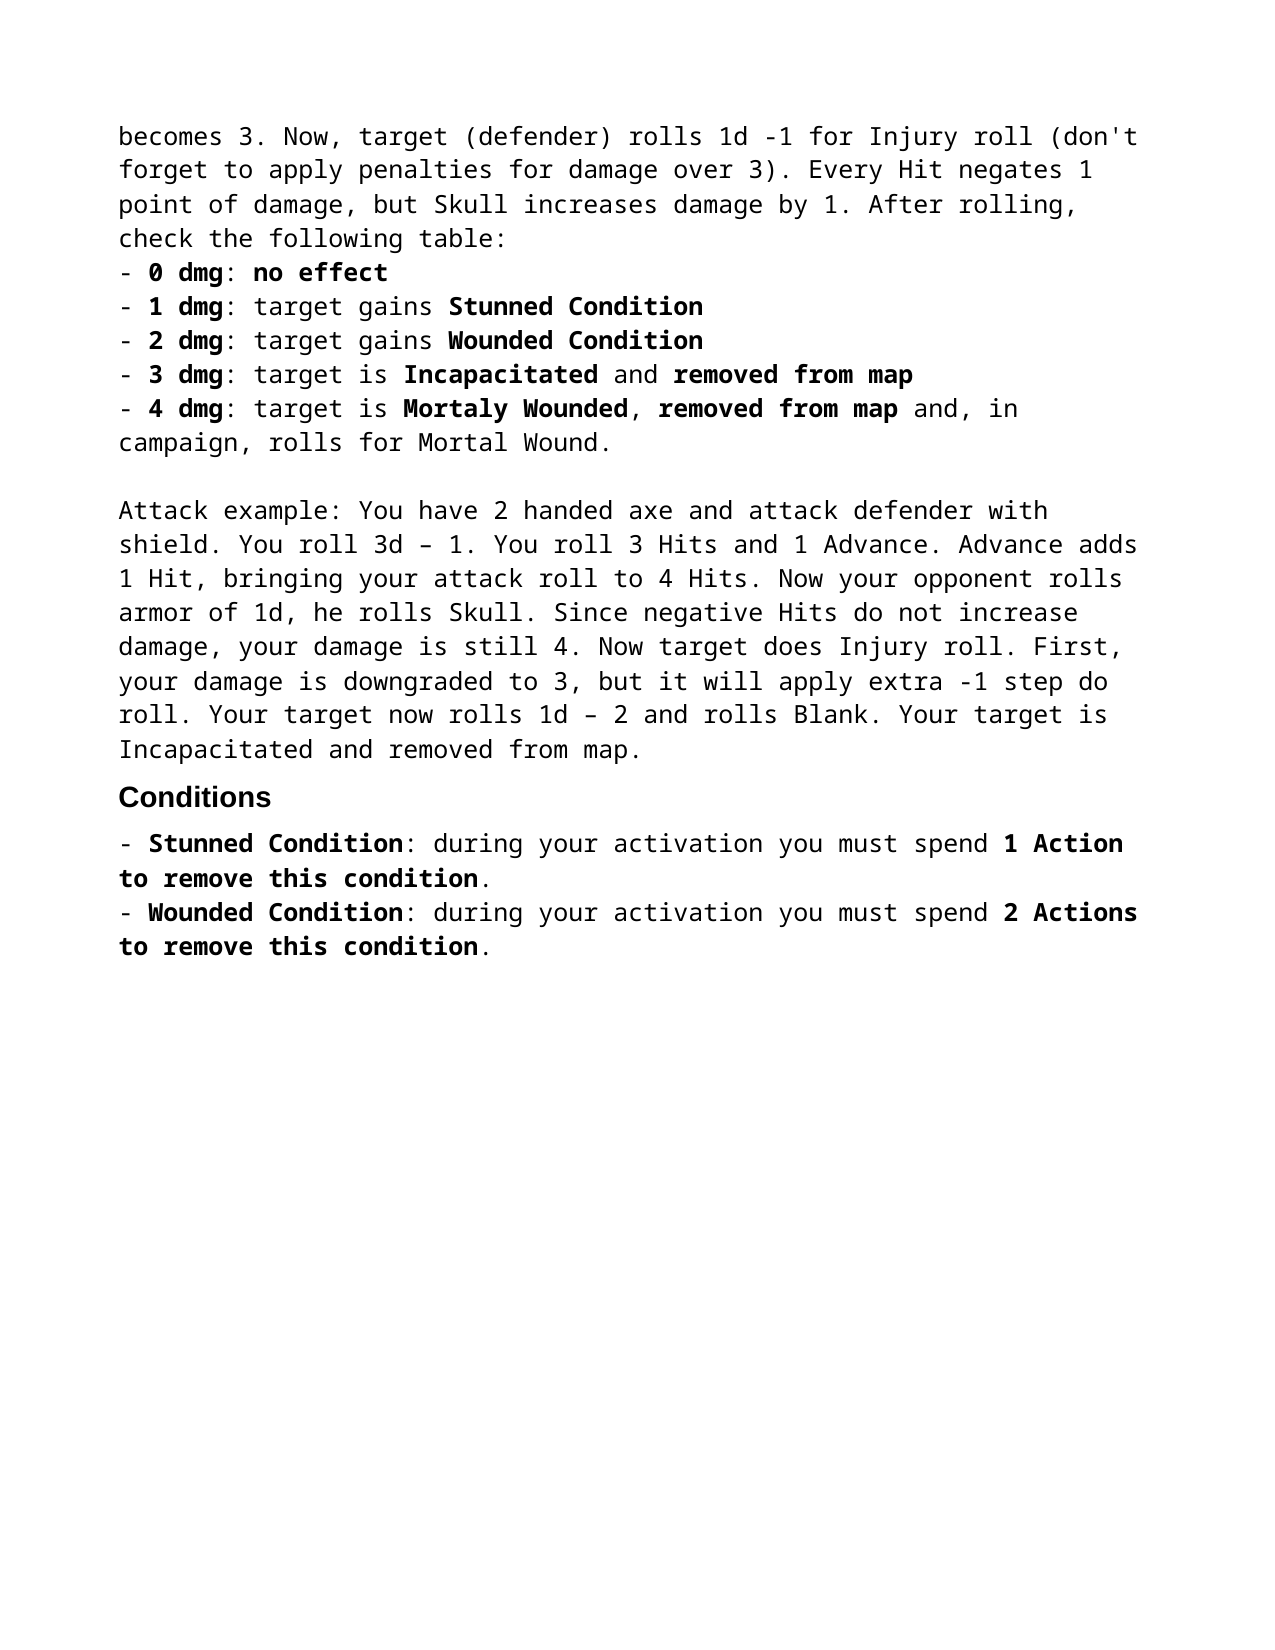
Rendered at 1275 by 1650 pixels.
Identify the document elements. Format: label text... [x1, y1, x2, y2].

text - 1 dmg: target gains Stunned Condition [118, 288, 1157, 322]
text - 3 dmg: target is Incapacitated and removed from map [118, 357, 1157, 391]
text - 4 dmg: target is Mortaly Wounded, removed from map and, in campaign, rolls for Mortal Wound. [118, 391, 1157, 459]
text Attack example: You have 2 handed axe and attack defender with shield. You roll 3d – 1. You roll 3 Hits and 1 Advance. Advance adds 1 Hit, bringing your attack roll to 4 Hits. Now your opponent rolls armor of 1d, he rolls Skull. Since negative Hits do not increase damage, your damage is still 4. Now target does Injury roll. First, your damage is downgraded to 3, but it will apply extra -1 step do roll. Your target now rolls 1d – 2 and rolls Blank. Your target is Incapacitated and removed from map. [118, 493, 1157, 765]
text - Wounded Condition: during your activation you must spend 2 Actions to remove this condition. [118, 894, 1157, 962]
text - 0 dmg: no effect [118, 254, 1157, 288]
subtitle Conditions [118, 780, 1157, 814]
text - Stunned Condition: during your activation you must spend 1 Action to remove this condition. [118, 826, 1157, 894]
text becomes 3. Now, target (defender) rolls 1d -1 for Injury roll (don't forget to apply penalties for damage over 3). Every Hit negates 1 point of damage, but Skull increases damage by 1. After rolling, check the following table: [118, 118, 1157, 254]
text - 2 dmg: target gains Wounded Condition [118, 322, 1157, 357]
